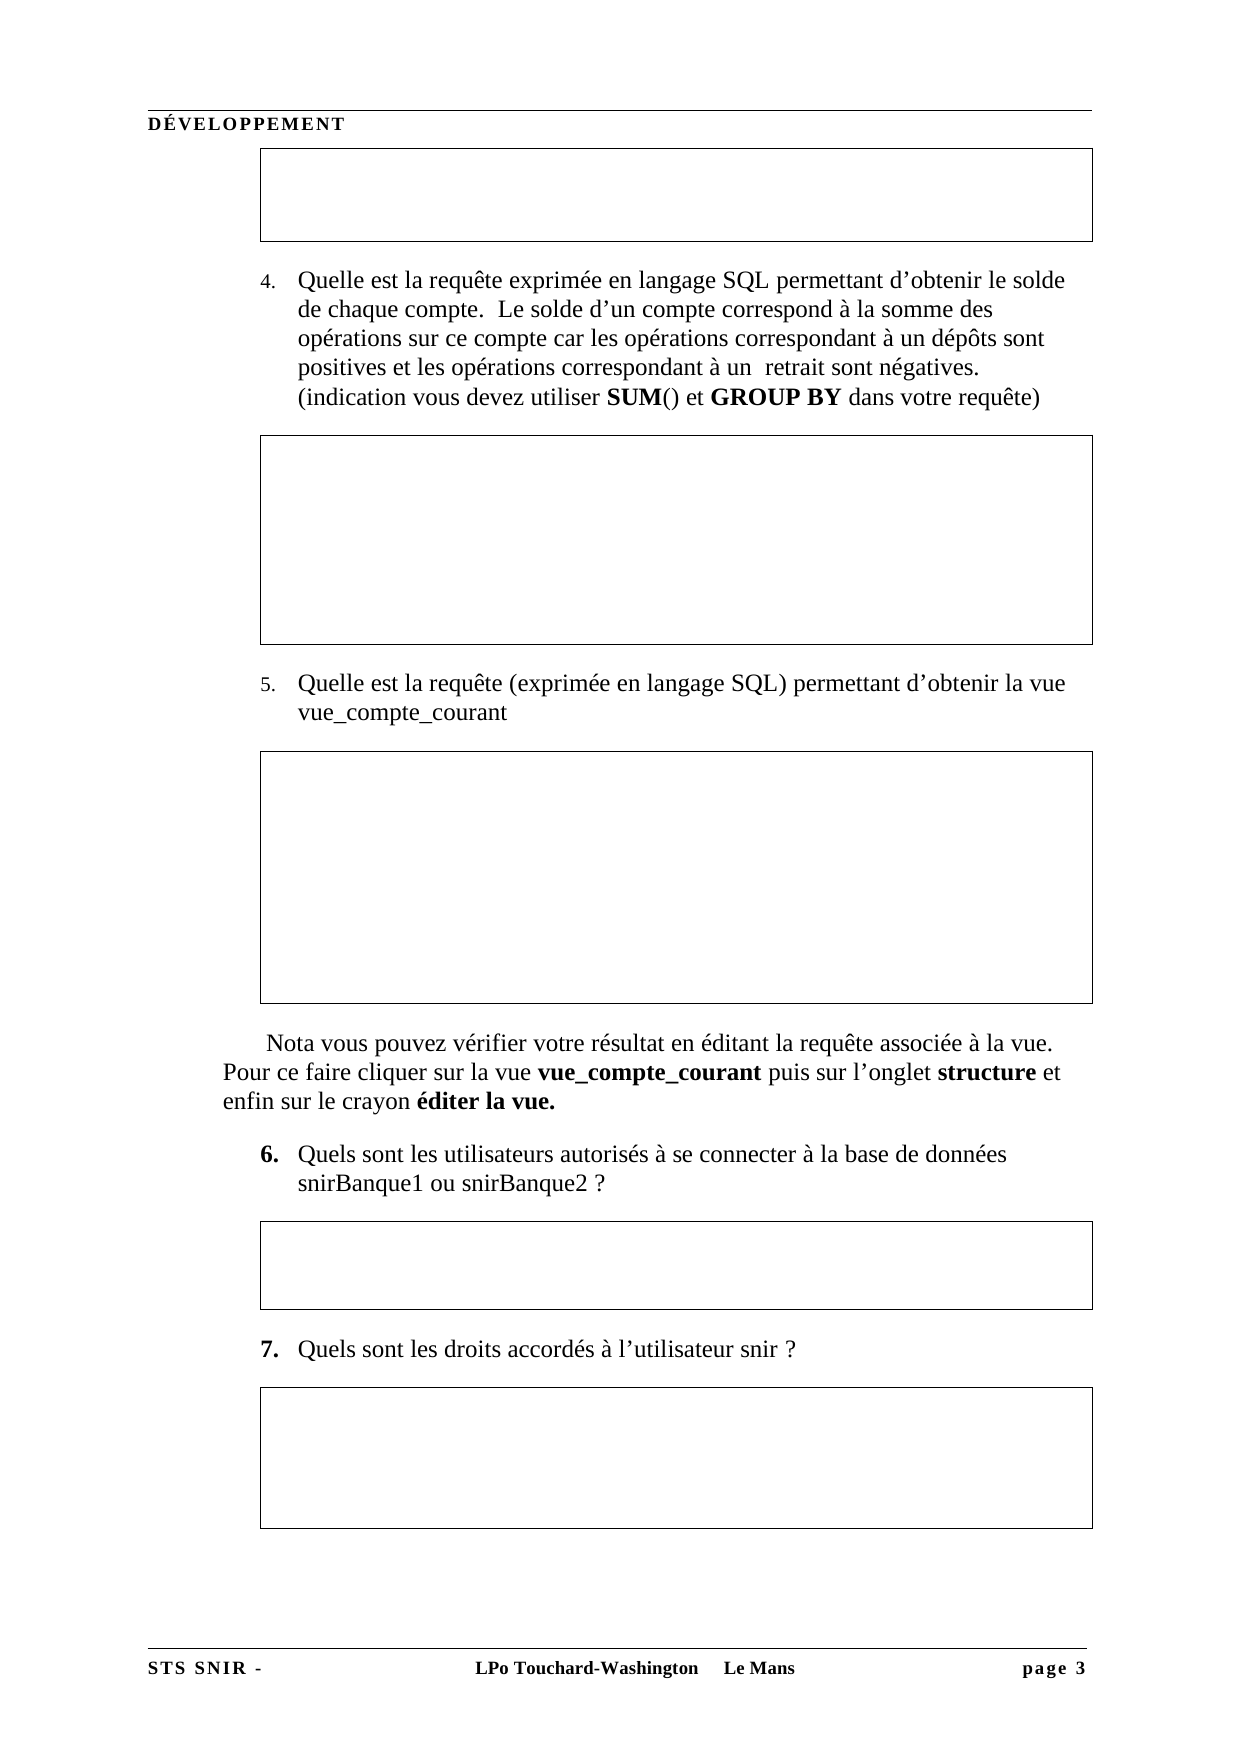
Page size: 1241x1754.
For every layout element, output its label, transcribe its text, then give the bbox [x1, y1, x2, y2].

list Quels sont les droits accordés à l’utilisateur snir ? [260, 1334, 1092, 1363]
text Nota vous pouvez vérifier votre résultat en éditant la requête associée à la vue. Pour ce faire cliquer sur la vue vue_compte_courant puis sur l’onglet structure et enfin sur le crayon éditer la vue. [223, 1028, 1092, 1115]
list Quelle est la requête exprimée en langage SQL permettant d’obtenir le solde de chaque compte. Le solde d’un compte correspond à la somme des opérations sur ce compte car les opérations correspondant à un dépôts sont positives et les opérations correspondant à un retrait sont négatives. (indication vous devez utiliser SUM() et GROUP BY dans votre requête) [260, 265, 1092, 410]
list Quelle est la requête (exprimée en langage SQL) permettant d’obtenir la vue vue_compte_courant [260, 668, 1092, 726]
list Quels sont les utilisateurs autorisés à se connecter à la base de données snirBanque1 ou snirBanque2 ? [260, 1139, 1092, 1197]
